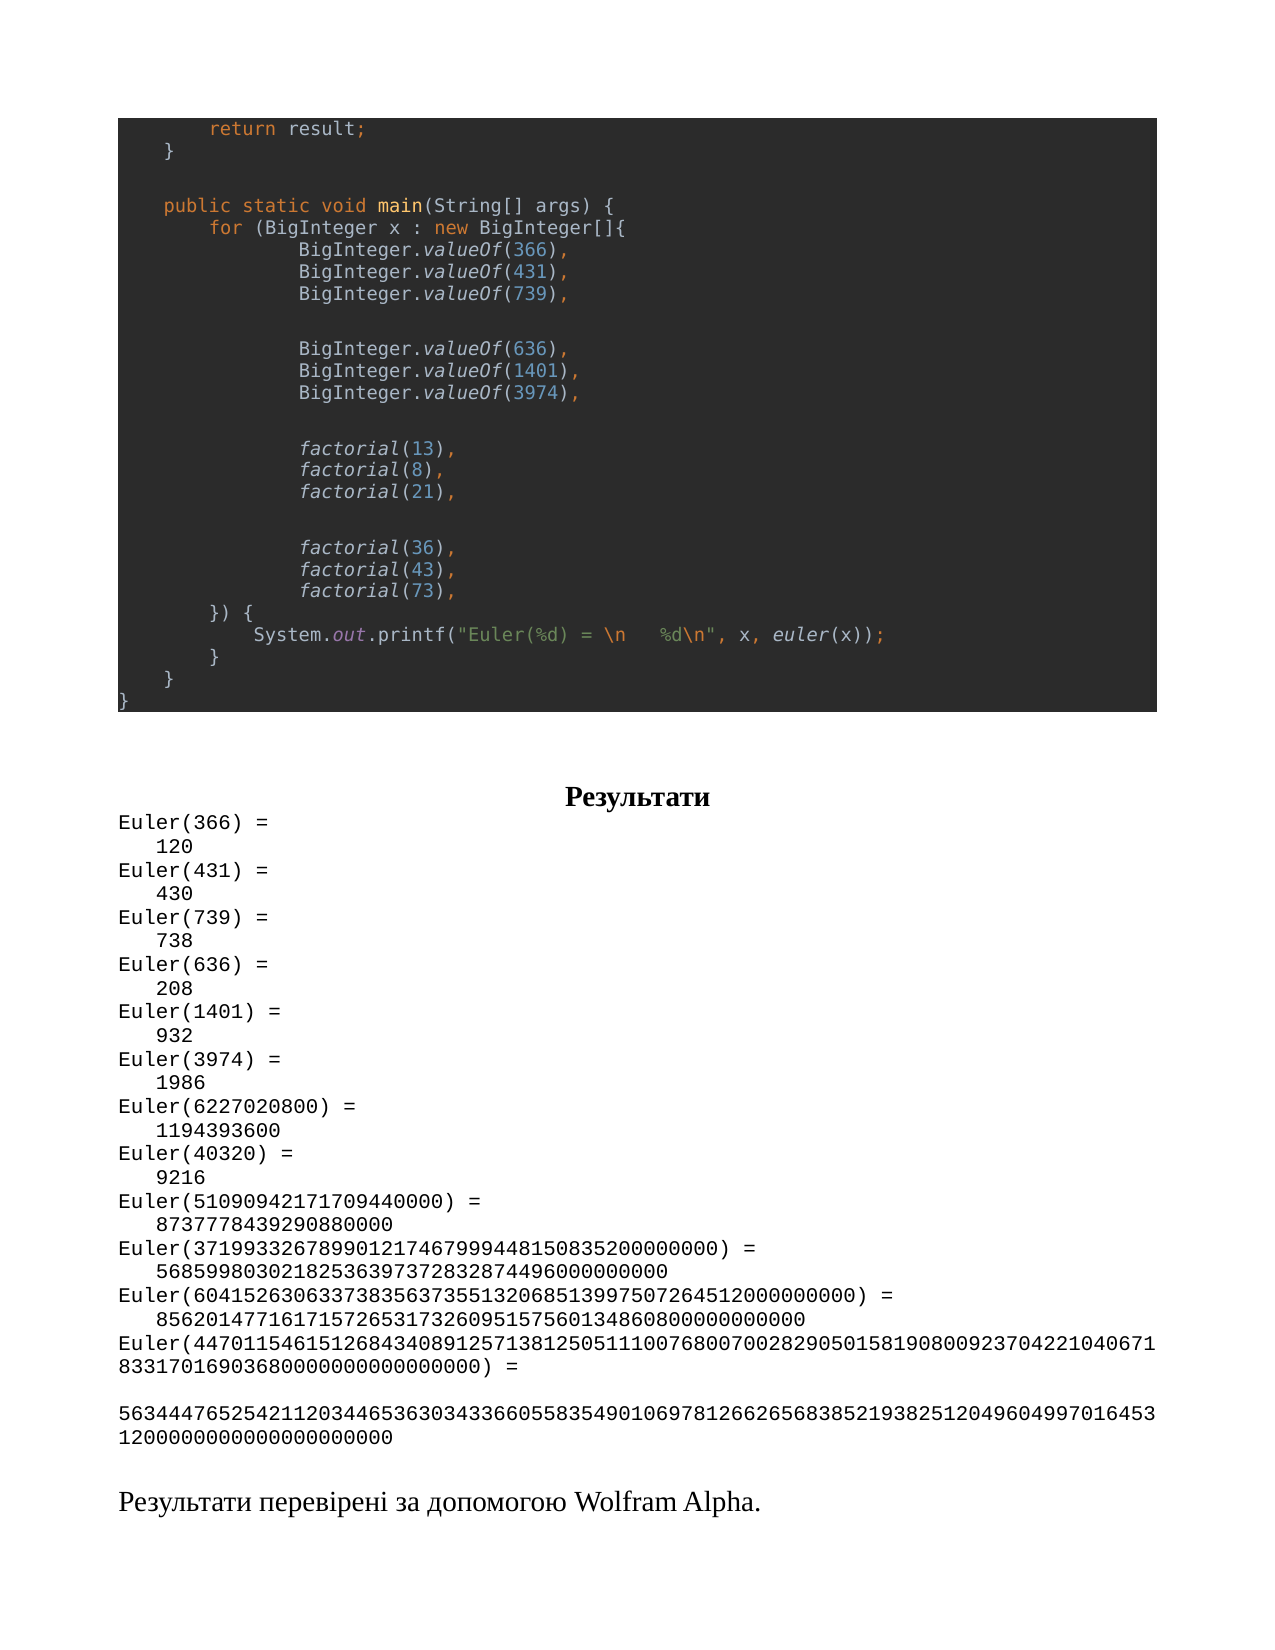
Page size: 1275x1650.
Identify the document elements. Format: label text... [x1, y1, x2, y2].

text return result; } public static void main(String[] args) { for (BigInteger x : new BigInteger[]{ BigInteger.valueOf(366), BigInteger.valueOf(431), BigInteger.valueOf(739), BigInteger.valueOf(636), BigInteger.valueOf(1401), BigInteger.valueOf(3974), factorial(13), factorial(8), factorial(21), factorial(36), factorial(43), factorial(73), }) { System.out.printf("Euler(%d) = \n %d\n", x, euler(x)); } } } [118, 118, 1157, 712]
text Euler(739) = [118, 907, 1157, 931]
text 738 [118, 931, 1157, 954]
text Euler(371993326789901217467999448150835200000000) = [118, 1238, 1157, 1262]
text Euler(40320) = [118, 1143, 1157, 1167]
text 56859980302182536397372832874496000000000 [118, 1262, 1157, 1285]
text 563444765254211203446536303433660558354901069781266265683852193825120496049970164531200000000000000000000 [118, 1380, 1157, 1451]
text 1194393600 [118, 1120, 1157, 1143]
text 8737778439290880000 [118, 1214, 1157, 1238]
text Euler(6227020800) = [118, 1096, 1157, 1120]
text Euler(3974) = [118, 1049, 1157, 1072]
text 120 [118, 836, 1157, 859]
text Результати [118, 779, 1157, 812]
text Euler(1401) = [118, 1001, 1157, 1025]
text Euler(431) = [118, 859, 1157, 883]
text Euler(636) = [118, 954, 1157, 978]
text Euler(4470115461512684340891257138125051110076800700282905015819080092370422104067183317016903680000000000000000) = [118, 1332, 1157, 1380]
text 8562014771617157265317326095157560134860800000000000 [118, 1309, 1157, 1332]
text Результати перевірені за допомогою Wolfram Alpha. [118, 1484, 1157, 1517]
text 430 [118, 883, 1157, 907]
text Euler(51090942171709440000) = [118, 1191, 1157, 1214]
text 208 [118, 978, 1157, 1001]
text Euler(60415263063373835637355132068513997507264512000000000) = [118, 1285, 1157, 1309]
text Euler(366) = [118, 812, 1157, 836]
text 1986 [118, 1072, 1157, 1096]
text 932 [118, 1025, 1157, 1049]
text 9216 [118, 1167, 1157, 1191]
